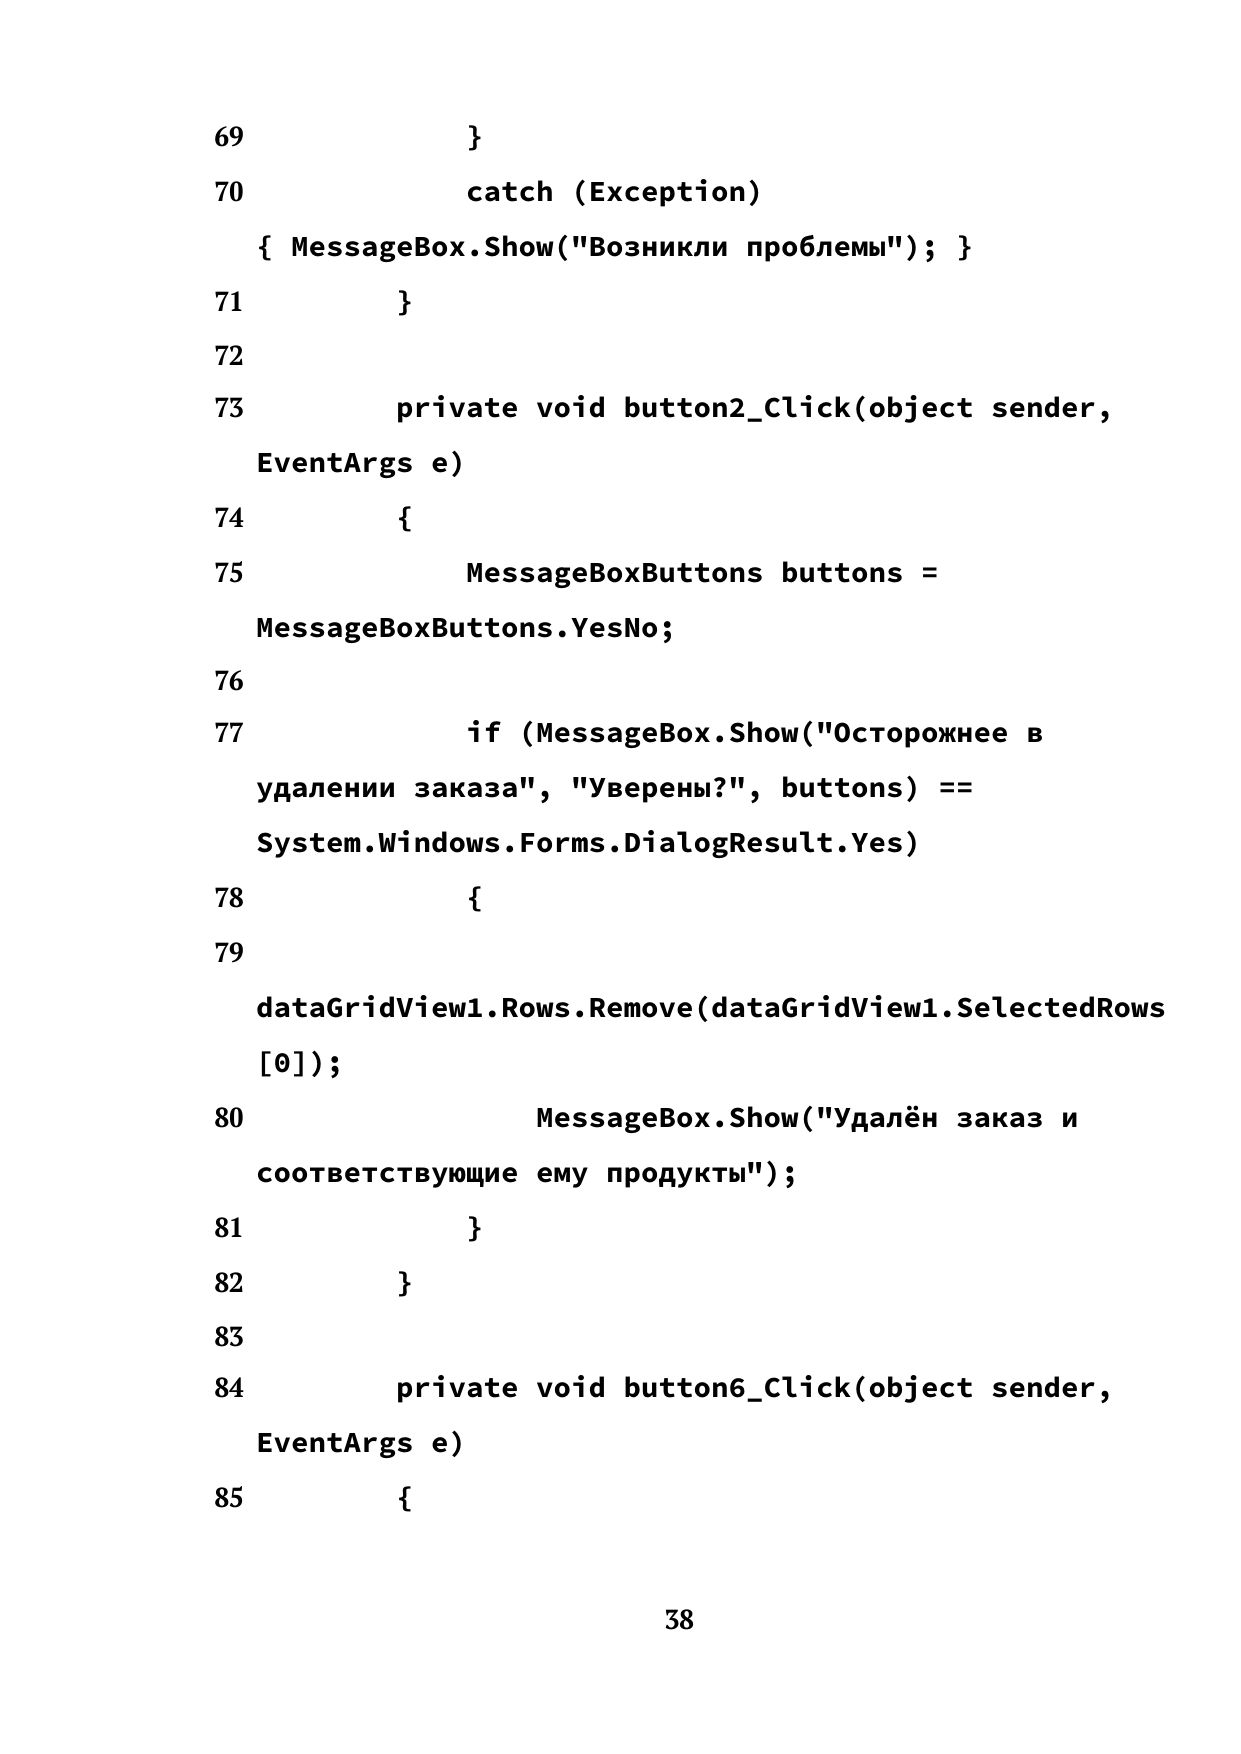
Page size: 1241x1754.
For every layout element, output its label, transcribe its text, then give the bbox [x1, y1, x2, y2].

list dataGridView1.Rows.Remove(dataGridView1.SelectedRows[0]); [214, 934, 1181, 1080]
list private void button6_Click(object sender, EventArgs e) [214, 1369, 1181, 1461]
list { [214, 1479, 1181, 1516]
list private void button2_Click(object sender, EventArgs e) [214, 388, 1181, 480]
list if (MessageBox.Show("Осторожнее в удалении заказа", "Уверены?", buttons) == System.Windows.Forms.DialogResult.Yes) [214, 714, 1181, 860]
list } [214, 1264, 1181, 1300]
list MessageBoxButtons buttons = MessageBoxButtons.YesNo; [214, 553, 1181, 645]
list } [214, 118, 1181, 155]
list } [214, 1209, 1181, 1245]
list MessageBox.Show("Удалён заказ и соответствующие ему продукты"); [214, 1099, 1181, 1190]
list } [214, 283, 1181, 320]
list { [214, 879, 1181, 915]
list { [214, 498, 1181, 535]
list catch (Exception) { MessageBox.Show("Возникли проблемы"); } [214, 173, 1181, 265]
